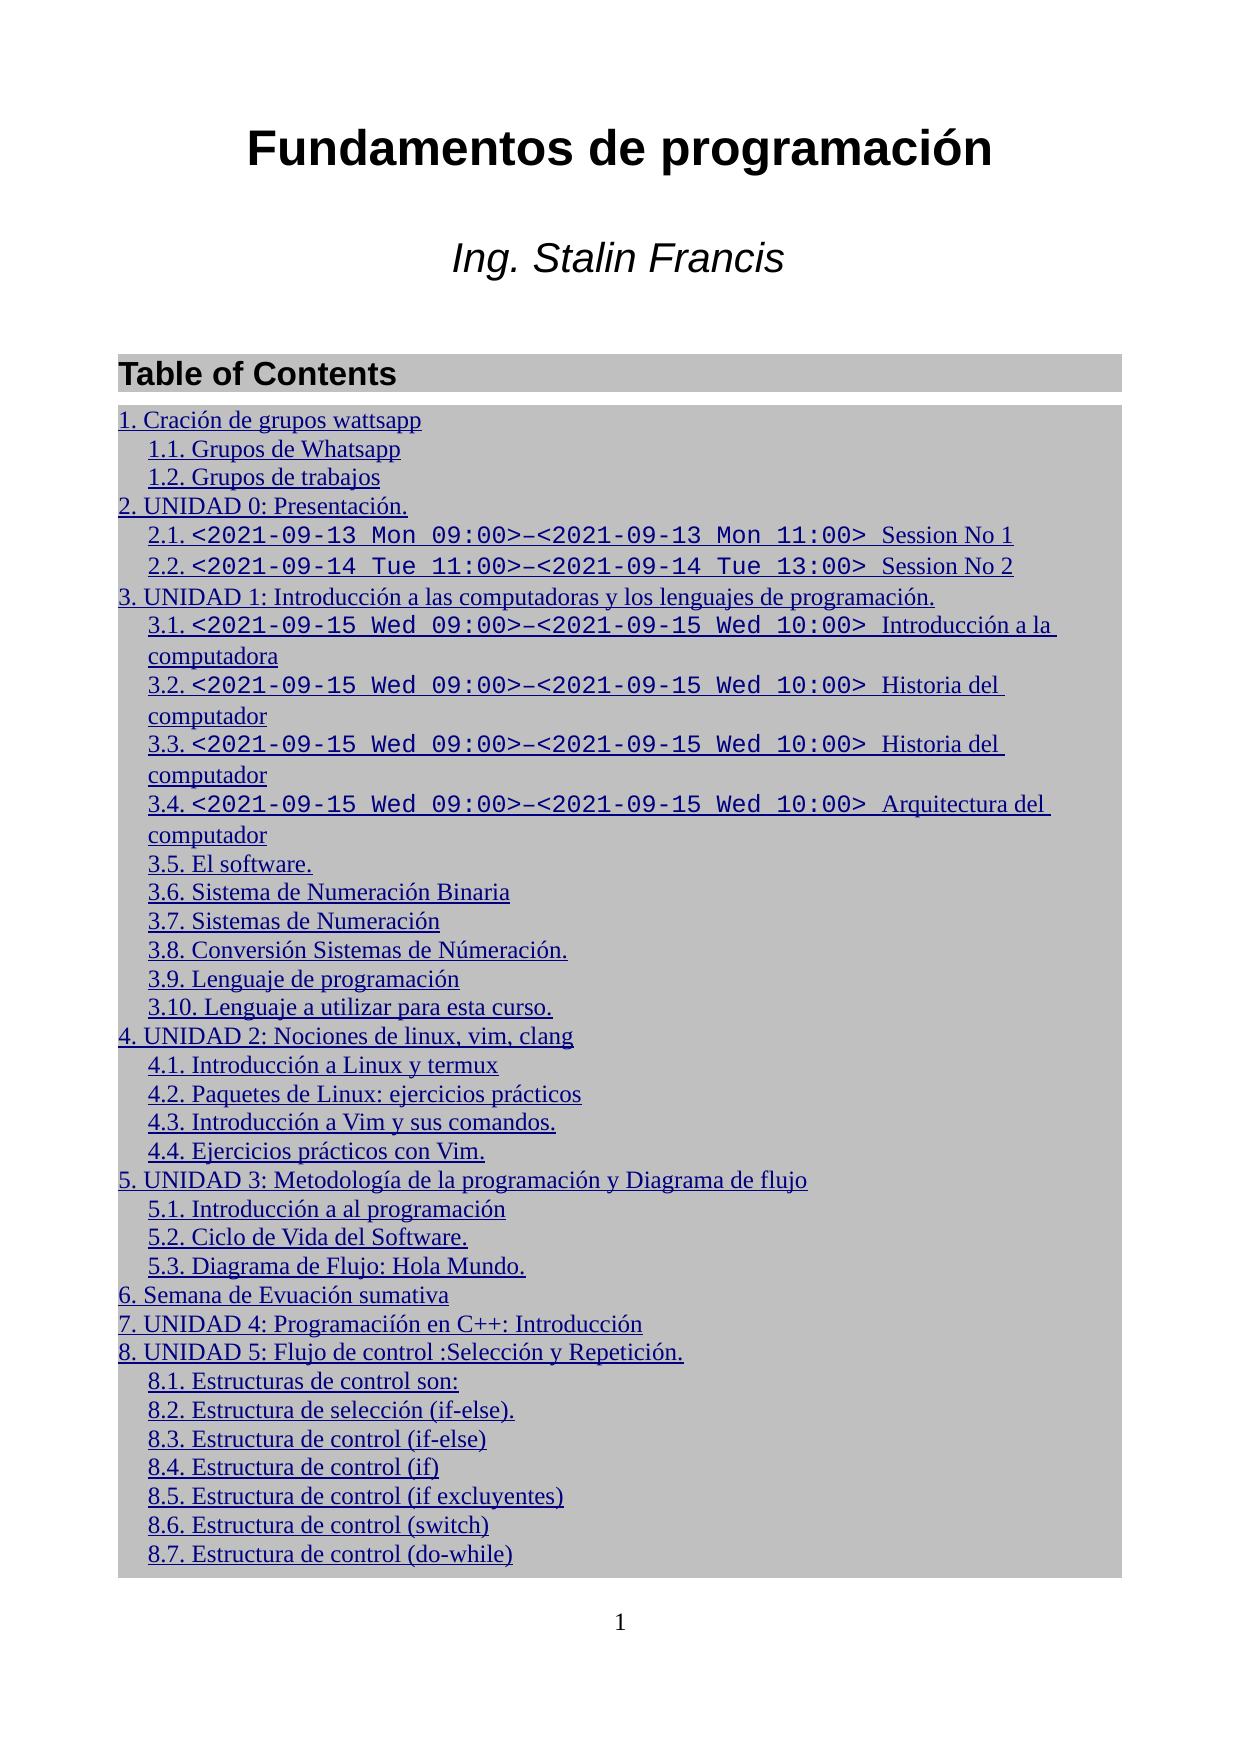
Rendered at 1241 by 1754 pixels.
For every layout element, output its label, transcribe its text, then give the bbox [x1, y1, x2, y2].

text 3. UNIDAD 1: Introducción a las computadoras y los lenguajes de programación. [118, 582, 1122, 610]
text 5.3. Diagrama de Flujo: Hola Mundo. [148, 1251, 1122, 1280]
text 8.2. Estructura de selección (if-else). [148, 1395, 1122, 1424]
text 6. Semana de Evuación sumativa [118, 1280, 1122, 1309]
text 5. UNIDAD 3: Metodología de la programación y Diagrama de flujo [118, 1165, 1122, 1194]
text 3.1. <2021-09-15 Wed 09:00>–<2021-09-15 Wed 10:00> Introducción a la computadora [148, 610, 1122, 670]
text 3.5. El software. [148, 849, 1122, 877]
title Fundamentos de programación [118, 118, 1122, 176]
text 7. UNIDAD 4: Programaciíón en C++: Introducción [118, 1309, 1122, 1337]
subtitle Ing. Stalin Francis [118, 233, 1122, 281]
text 1.1. Grupos de Whatsapp [148, 434, 1122, 462]
text 3.8. Conversión Sistemas de Númeración. [148, 935, 1122, 964]
text 8.3. Estructura de control (if-else) [148, 1424, 1122, 1452]
text 2.1. <2021-09-13 Mon 09:00>–<2021-09-13 Mon 11:00> Session No 1 [148, 520, 1122, 551]
text 8. UNIDAD 5: Flujo de control :Selección y Repetición. [118, 1337, 1122, 1366]
text 5.2. Ciclo de Vida del Software. [148, 1222, 1122, 1251]
text 4.4. Ejercicios prácticos con Vim. [148, 1136, 1122, 1165]
text 2.2. <2021-09-14 Tue 11:00>–<2021-09-14 Tue 13:00> Session No 2 [148, 551, 1122, 582]
text 3.9. Lenguaje de programación [148, 964, 1122, 992]
text 2. UNIDAD 0: Presentación. [118, 491, 1122, 520]
text 5.1. Introducción a al programación [148, 1194, 1122, 1222]
subtitle Table of Contents [118, 354, 1122, 392]
text 3.2. <2021-09-15 Wed 09:00>–<2021-09-15 Wed 10:00> Historia del computador [148, 670, 1122, 729]
text 1.2. Grupos de trabajos [148, 462, 1122, 491]
text 4. UNIDAD 2: Nociones de linux, vim, clang [118, 1021, 1122, 1050]
text 1. Cración de grupos wattsapp [118, 405, 1122, 434]
text 3.6. Sistema de Numeración Binaria [148, 877, 1122, 906]
text 8.4. Estructura de control (if) [148, 1452, 1122, 1481]
text 3.3. <2021-09-15 Wed 09:00>–<2021-09-15 Wed 10:00> Historia del computador [148, 729, 1122, 789]
text 4.1. Introducción a Linux y termux [148, 1050, 1122, 1079]
text 8.7. Estructura de control (do-while) [148, 1539, 1122, 1567]
text 4.2. Paquetes de Linux: ejercicios prácticos [148, 1079, 1122, 1107]
text 8.1. Estructuras de control son: [148, 1366, 1122, 1395]
text 8.6. Estructura de control (switch) [148, 1510, 1122, 1539]
text 8.5. Estructura de control (if excluyentes) [148, 1481, 1122, 1510]
text 4.3. Introducción a Vim y sus comandos. [148, 1107, 1122, 1136]
text 3.4. <2021-09-15 Wed 09:00>–<2021-09-15 Wed 10:00> Arquitectura del computador [148, 789, 1122, 849]
text 3.10. Lenguaje a utilizar para esta curso. [148, 992, 1122, 1021]
text 3.7. Sistemas de Numeración [148, 906, 1122, 935]
